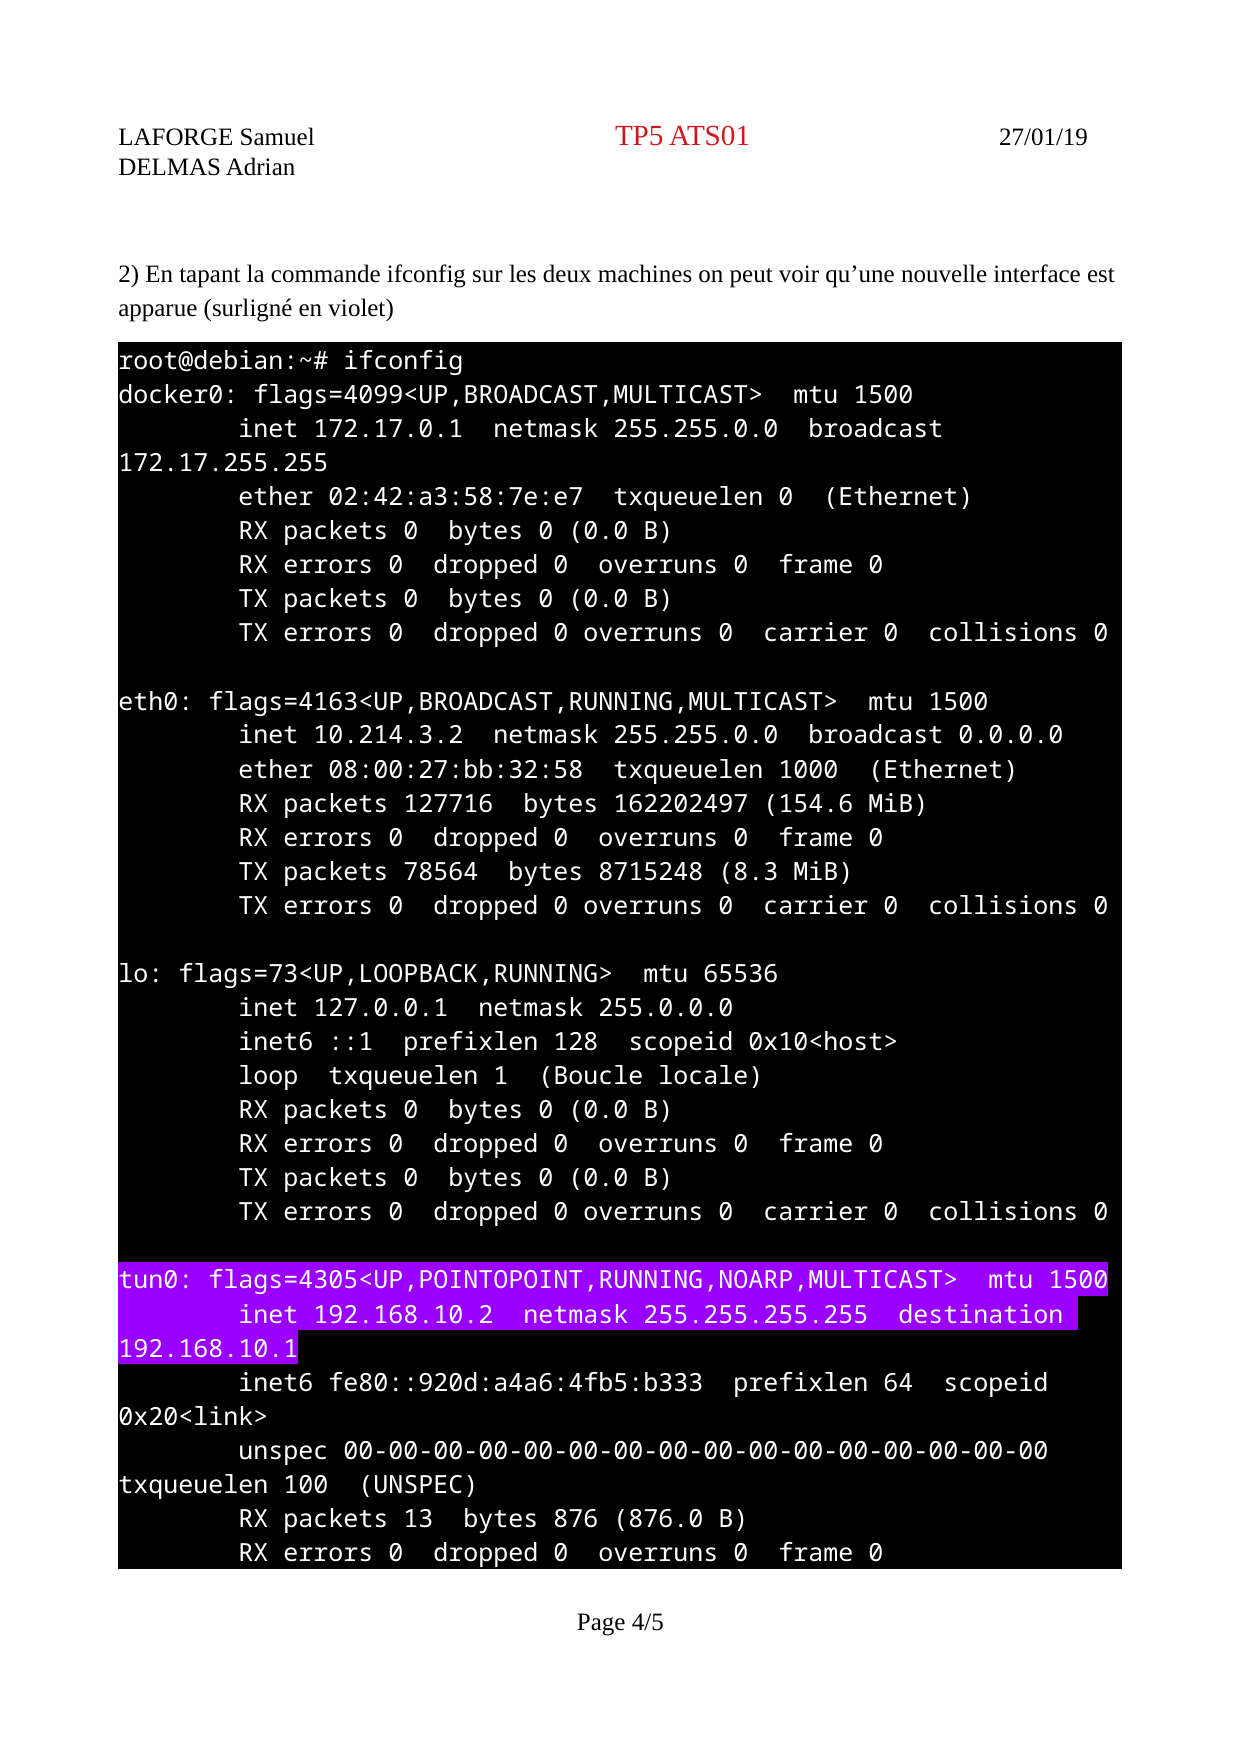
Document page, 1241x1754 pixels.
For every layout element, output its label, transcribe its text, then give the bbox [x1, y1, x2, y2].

text TX errors 0 dropped 0 overruns 0 carrier 0 collisions 0 [118, 615, 1122, 649]
text RX errors 0 dropped 0 overruns 0 frame 0 [118, 547, 1122, 581]
text TX errors 0 dropped 0 overruns 0 carrier 0 collisions 0 [118, 887, 1122, 922]
text inet 192.168.10.2 netmask 255.255.255.255 destination 192.168.10.1 [118, 1296, 1122, 1364]
text unspec 00-00-00-00-00-00-00-00-00-00-00-00-00-00-00-00 txqueuelen 100 (UNSPEC) [118, 1432, 1122, 1501]
text TX errors 0 dropped 0 overruns 0 carrier 0 collisions 0 [118, 1194, 1122, 1228]
text RX errors 0 dropped 0 overruns 0 frame 0 [118, 1126, 1122, 1160]
text RX packets 0 bytes 0 (0.0 B) [118, 1092, 1122, 1126]
text ether 08:00:27:bb:32:58 txqueuelen 1000 (Ethernet) [118, 751, 1122, 785]
text tun0: flags=4305<UP,POINTOPOINT,RUNNING,NOARP,MULTICAST> mtu 1500 [118, 1262, 1122, 1296]
text RX errors 0 dropped 0 overruns 0 frame 0 [118, 1535, 1122, 1569]
text loop txqueuelen 1 (Boucle locale) [118, 1058, 1122, 1092]
text TX packets 0 bytes 0 (0.0 B) [118, 1160, 1122, 1194]
text docker0: flags=4099<UP,BROADCAST,MULTICAST> mtu 1500 [118, 377, 1122, 411]
text inet6 fe80::920d:a4a6:4fb5:b333 prefixlen 64 scopeid 0x20<link> [118, 1364, 1122, 1432]
text root@debian:~# ifconfig [118, 342, 1122, 377]
text eth0: flags=4163<UP,BROADCAST,RUNNING,MULTICAST> mtu 1500 [118, 683, 1122, 717]
text RX packets 127716 bytes 162202497 (154.6 MiB) [118, 785, 1122, 819]
text 2) En tapant la commande ifconfig sur les deux machines on peut voir qu’une nouvelle interface est apparue (surligné en violet) [118, 259, 1122, 322]
text inet 172.17.0.1 netmask 255.255.0.0 broadcast 172.17.255.255 [118, 411, 1122, 479]
text RX packets 0 bytes 0 (0.0 B) [118, 513, 1122, 547]
text inet 127.0.0.1 netmask 255.0.0.0 [118, 990, 1122, 1024]
text inet 10.214.3.2 netmask 255.255.0.0 broadcast 0.0.0.0 [118, 717, 1122, 751]
text TX packets 0 bytes 0 (0.0 B) [118, 581, 1122, 615]
text lo: flags=73<UP,LOOPBACK,RUNNING> mtu 65536 [118, 956, 1122, 990]
text RX packets 13 bytes 876 (876.0 B) [118, 1501, 1122, 1535]
text TX packets 78564 bytes 8715248 (8.3 MiB) [118, 853, 1122, 887]
text ether 02:42:a3:58:7e:e7 txqueuelen 0 (Ethernet) [118, 479, 1122, 513]
text RX errors 0 dropped 0 overruns 0 frame 0 [118, 819, 1122, 853]
text inet6 ::1 prefixlen 128 scopeid 0x10<host> [118, 1024, 1122, 1058]
